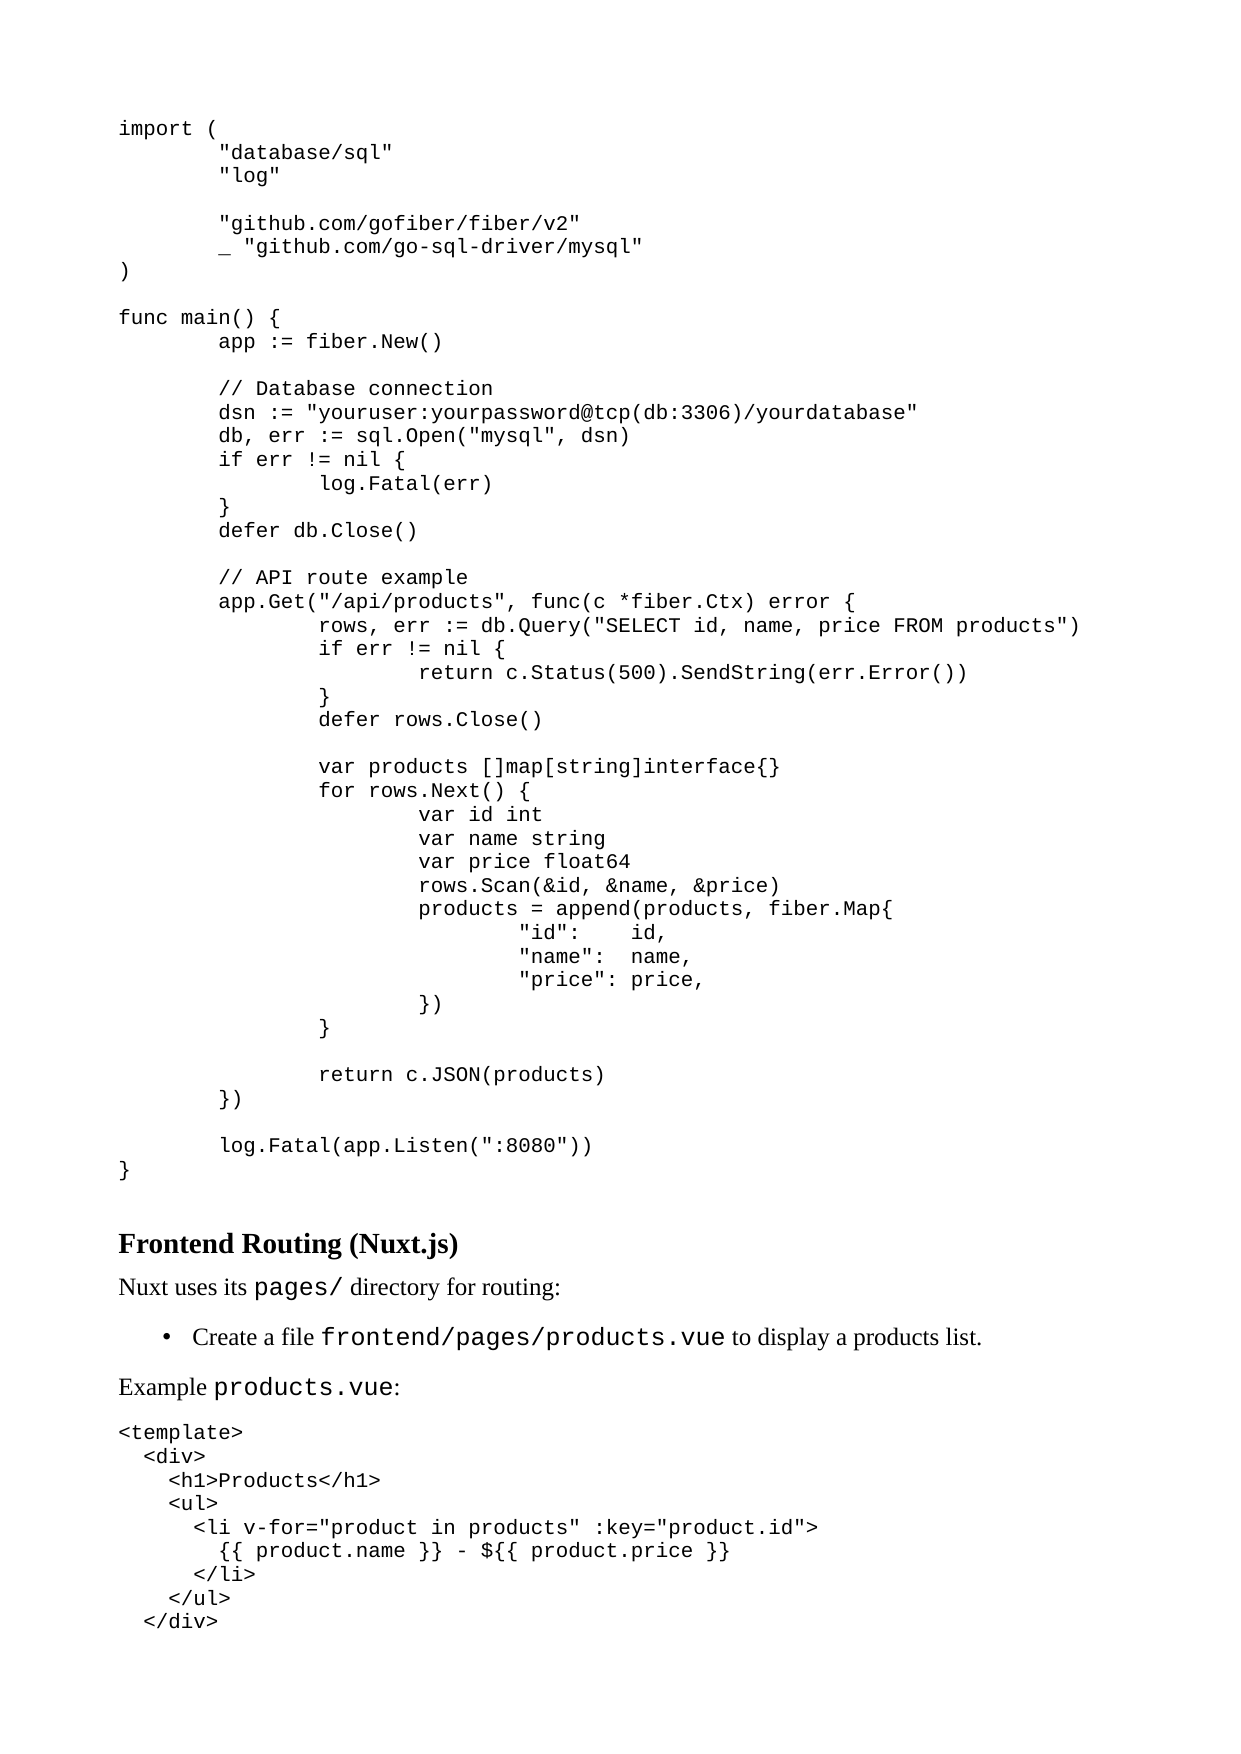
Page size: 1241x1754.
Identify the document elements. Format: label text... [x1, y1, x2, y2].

text "log" [118, 165, 1122, 189]
text func main() { [118, 307, 1122, 331]
text return c.JSON(products) [118, 1064, 1122, 1088]
text Nuxt uses its pages/ directory for routing: [118, 1272, 1122, 1303]
text "name": name, [118, 946, 1122, 969]
text if err != nil { [118, 449, 1122, 473]
text <template> [118, 1422, 1122, 1446]
text rows, err := db.Query("SELECT id, name, price FROM products") [118, 615, 1122, 638]
text log.Fatal(app.Listen(":8080")) [118, 1135, 1122, 1158]
text rows.Scan(&id, &name, &price) [118, 875, 1122, 898]
subtitle Frontend Routing (Nuxt.js) [118, 1226, 1122, 1260]
text </ul> [118, 1588, 1122, 1611]
text } [118, 1017, 1122, 1040]
text {{ product.name }} - ${{ product.price }} [118, 1541, 1122, 1564]
text // Database connection [118, 378, 1122, 402]
text var id int [118, 804, 1122, 827]
list Create a file frontend/pages/products.vue to display a products list. [162, 1322, 1122, 1353]
text defer db.Close() [118, 520, 1122, 544]
text db, err := sql.Open("mysql", dsn) [118, 426, 1122, 449]
text var name string [118, 827, 1122, 851]
text return c.Status(500).SendString(err.Error()) [118, 662, 1122, 686]
text }) [118, 993, 1122, 1017]
text }) [118, 1088, 1122, 1111]
text log.Fatal(err) [118, 473, 1122, 496]
text Example products.vue: [118, 1372, 1122, 1403]
text "database/sql" [118, 142, 1122, 165]
text // API route example [118, 567, 1122, 591]
text app := fiber.New() [118, 331, 1122, 354]
text for rows.Next() { [118, 780, 1122, 804]
text _ "github.com/go-sql-driver/mysql" [118, 236, 1122, 260]
text <li v-for="product in products" :key="product.id"> [118, 1517, 1122, 1541]
text if err != nil { [118, 638, 1122, 662]
text products = append(products, fiber.Map{ [118, 898, 1122, 922]
text app.Get("/api/products", func(c *fiber.Ctx) error { [118, 591, 1122, 615]
text } [118, 686, 1122, 709]
text <ul> [118, 1493, 1122, 1517]
text var products []map[string]interface{} [118, 757, 1122, 780]
text } [118, 1158, 1122, 1182]
text <div> [118, 1446, 1122, 1469]
text defer rows.Close() [118, 709, 1122, 733]
text dsn := "youruser:yourpassword@tcp(db:3306)/yourdatabase" [118, 402, 1122, 426]
text ) [118, 260, 1122, 284]
text <h1>Products</h1> [118, 1469, 1122, 1493]
text </li> [118, 1564, 1122, 1588]
text var price float64 [118, 851, 1122, 875]
text "price": price, [118, 969, 1122, 993]
text import ( [118, 118, 1122, 142]
text } [118, 496, 1122, 520]
text </div> [118, 1611, 1122, 1635]
text "github.com/gofiber/fiber/v2" [118, 213, 1122, 236]
text "id": id, [118, 922, 1122, 946]
